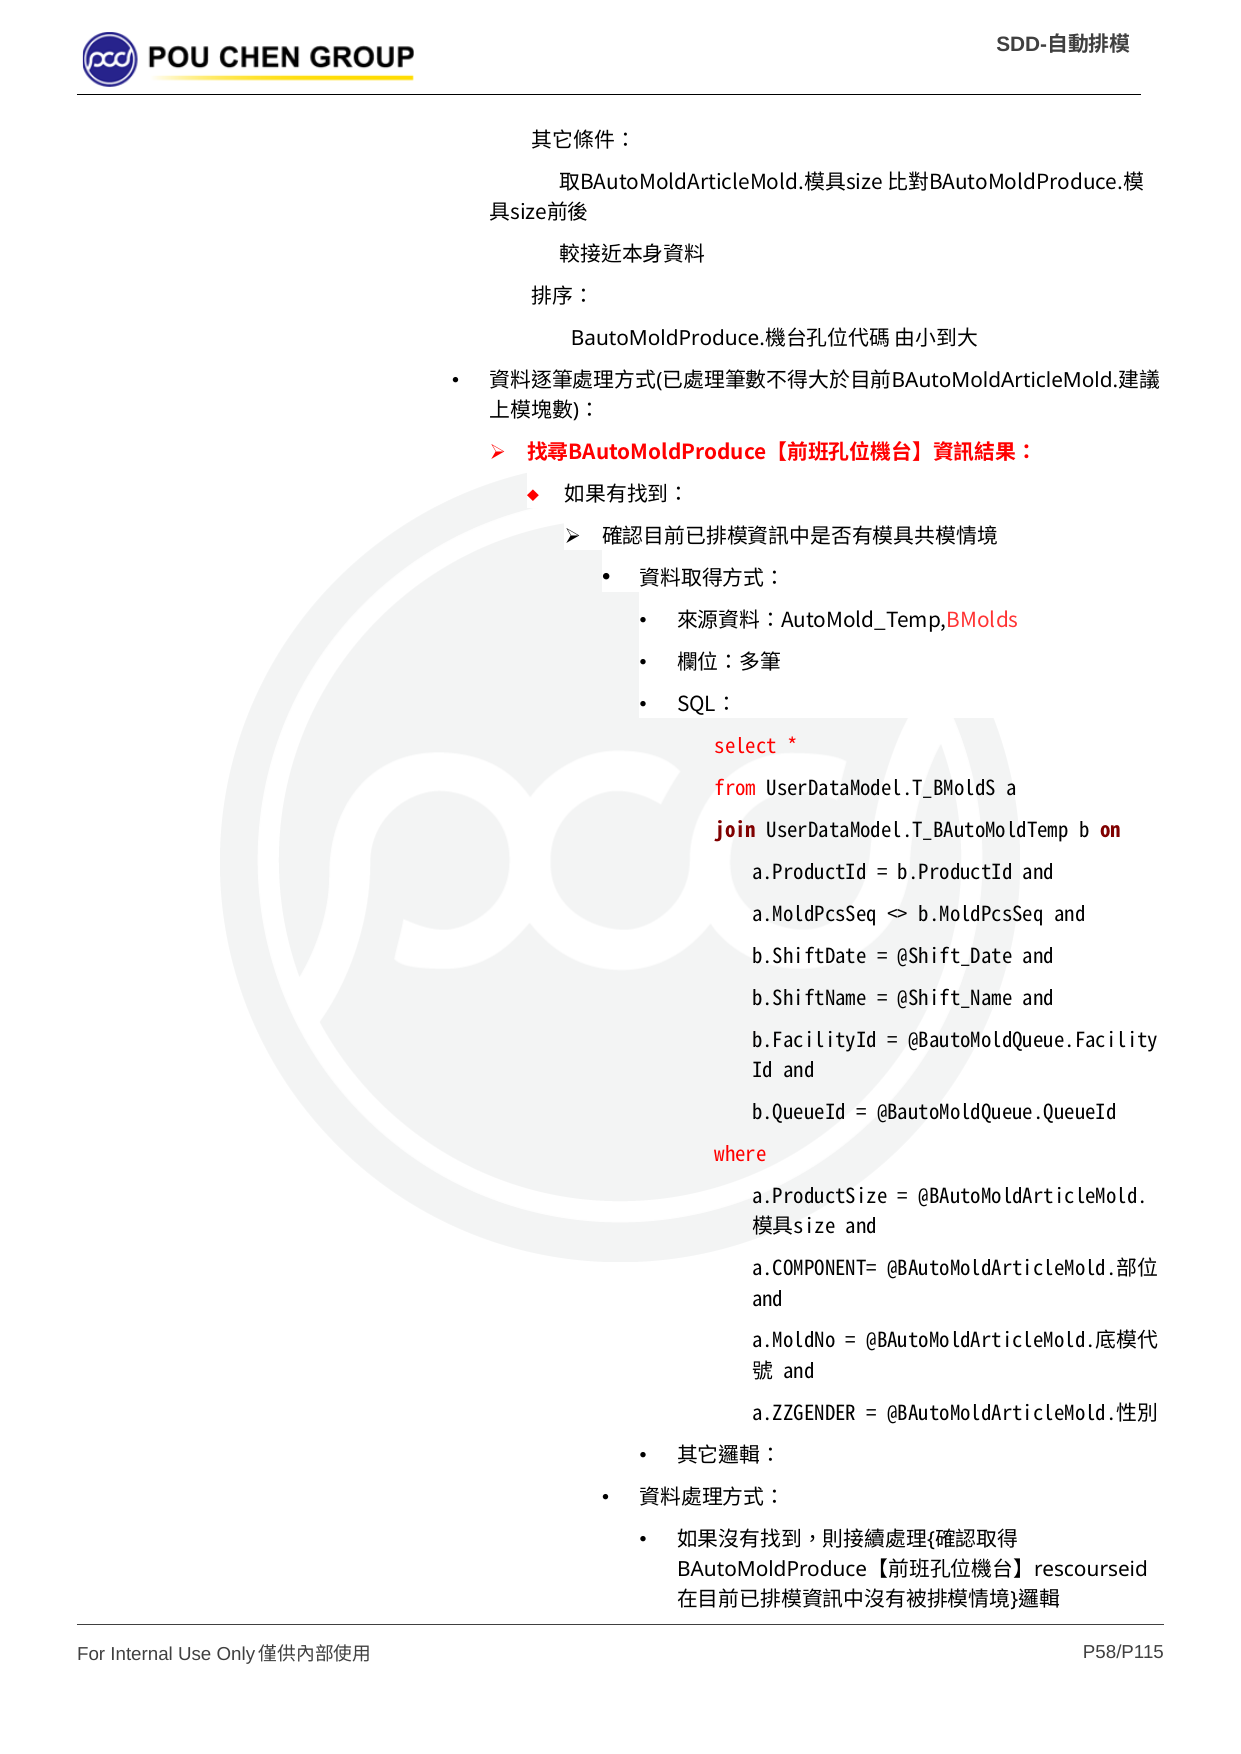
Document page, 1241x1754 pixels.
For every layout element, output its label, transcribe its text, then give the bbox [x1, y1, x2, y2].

list b.FacilityId = @BautoMoldQueue.FacilityId and [714, 1023, 1163, 1084]
list 排序： [452, 279, 1163, 309]
list a.MoldPcsSeq <> b.MoldPcsSeq and [714, 897, 1163, 927]
list a.ProductSize = @BAutoMoldArticleMold.模具size and [714, 1179, 1163, 1240]
list b.ShiftDate = @Shift_Date and [714, 939, 1163, 969]
list BautoMoldProduce.機台孔位代碼 由小到大 [452, 321, 1163, 351]
list a.ZZGENDER = @BAutoMoldArticleMold.性別 [714, 1396, 1163, 1426]
list 資料取得方式： [602, 561, 1163, 592]
list a.MoldNo = @BAutoMoldArticleMold.底模代號 and [714, 1324, 1163, 1384]
list where [677, 1137, 1163, 1168]
list select * [677, 729, 1163, 759]
picture [82, 32, 414, 87]
picture [220, 462, 1021, 1263]
list 其它條件： [452, 123, 1163, 153]
list 如果有找到： [527, 477, 1163, 508]
list 找尋BAutoMoldProduce【前班孔位機台】資訊結果： [489, 436, 1163, 466]
list 取BAutoMoldArticleMold.模具size 比對BAutoMoldProduce.模具size前後 [452, 165, 1163, 225]
list b.ShiftName = @Shift_Name and [714, 981, 1163, 1011]
list b.QueueId = @BautoMoldQueue.QueueId [714, 1095, 1163, 1126]
list a.COMPONENT= @BAutoMoldArticleMold.部位 and [714, 1252, 1163, 1312]
list 其它邏輯： [639, 1438, 1163, 1468]
list 資料逐筆處理方式(已處理筆數不得大於目前BAutoMoldArticleMold.建議上模塊數)： [452, 363, 1163, 424]
list a.ProductId = b.ProductId and [714, 855, 1163, 886]
list 如果沒有找到，則接續處理{確認取得BAutoMoldProduce【前班孔位機台】rescourseid在目前已排模資訊中沒有被排模情境}邏輯 [639, 1522, 1163, 1613]
list from UserDataModel.T_BMoldS a [677, 771, 1163, 802]
list SQL： [639, 687, 1163, 718]
list 來源資料：AutoMold_Temp,BMolds [639, 603, 1163, 634]
list 確認目前已排模資訊中是否有模具共模情境 [564, 519, 1163, 550]
list 欄位：多筆 [639, 645, 1163, 676]
list join UserDataModel.T_BAutoMoldTemp b on [677, 813, 1163, 843]
list 資料處理方式： [602, 1480, 1163, 1510]
list 較接近本身資料 [452, 237, 1163, 267]
